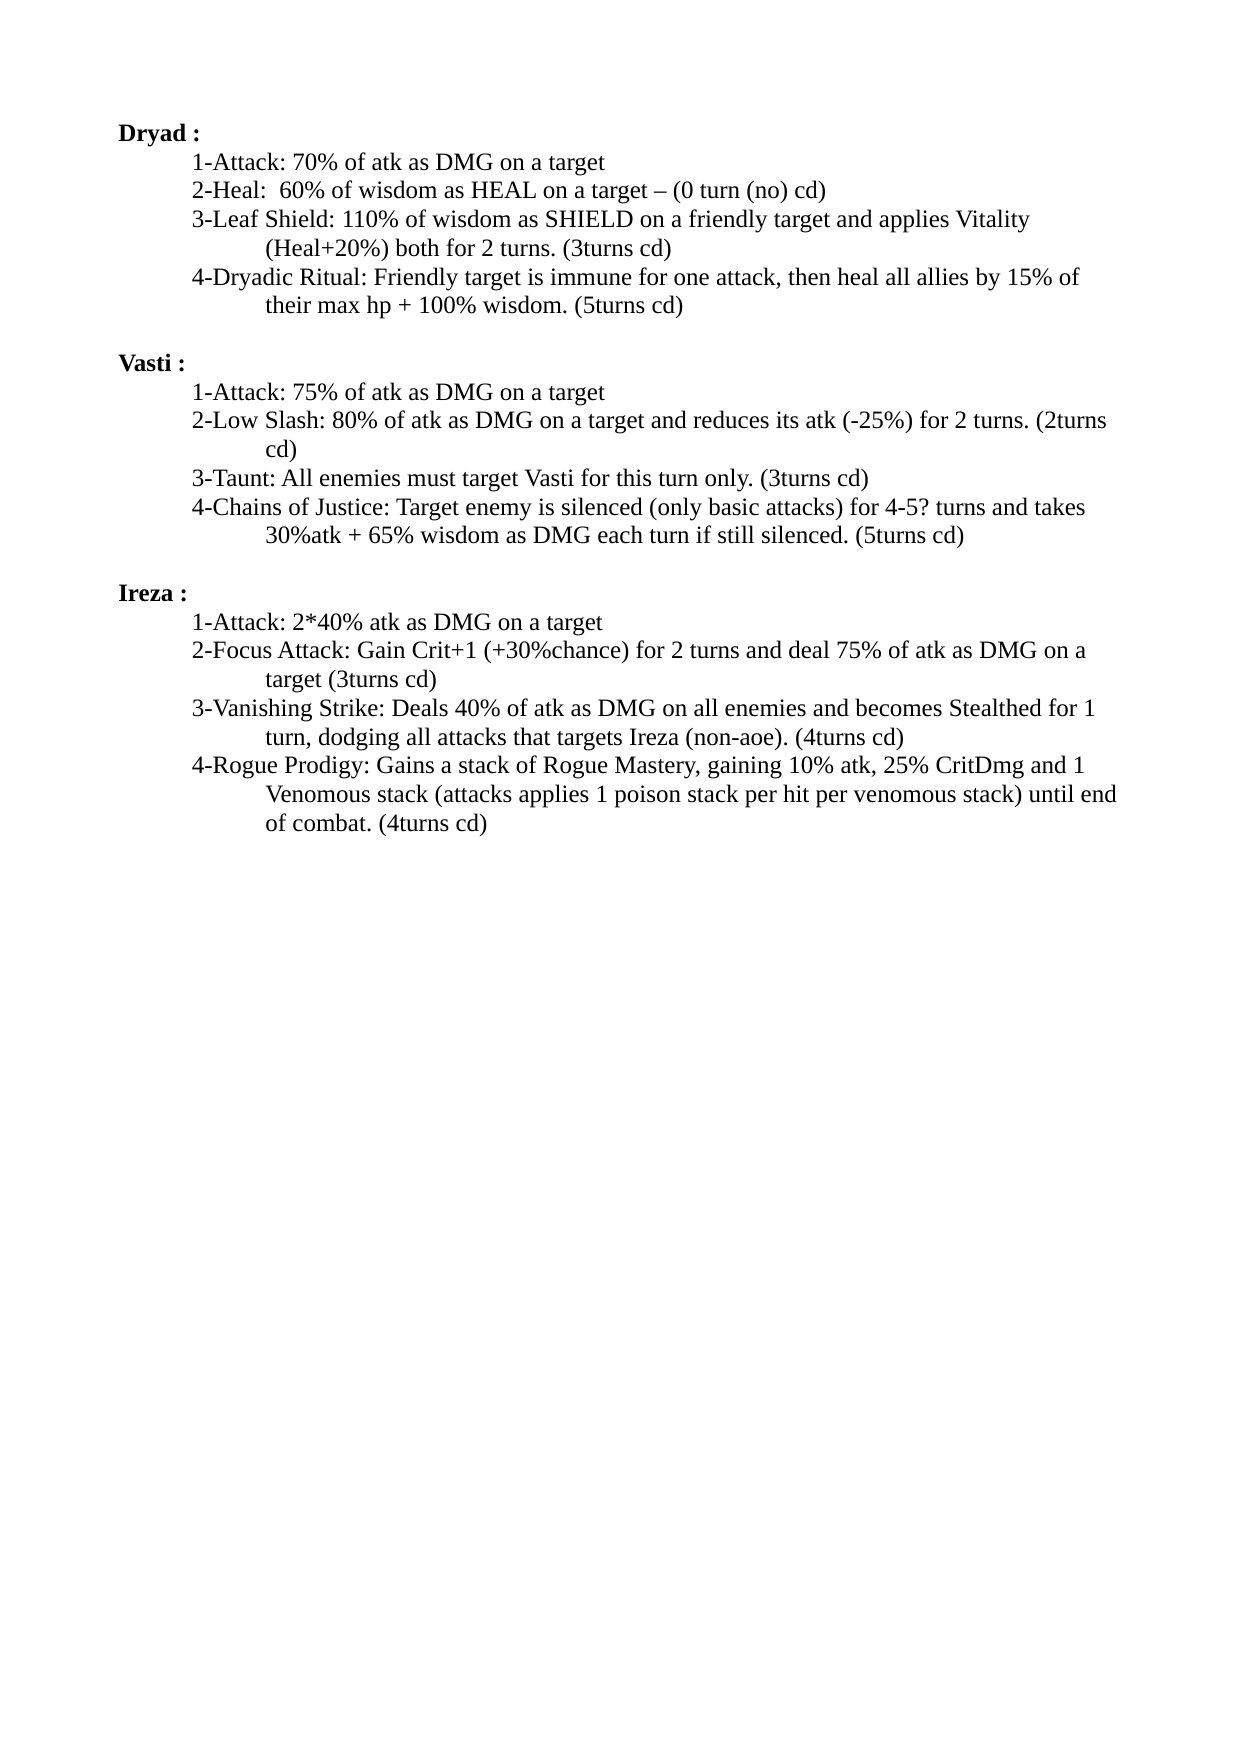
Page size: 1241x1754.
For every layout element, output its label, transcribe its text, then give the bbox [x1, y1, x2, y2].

text 2-Heal: 60% of wisdom as HEAL on a target – (0 turn (no) cd) [118, 176, 1122, 204]
text 4-Rogue Prodigy: Gains a stack of Rogue Mastery, gaining 10% atk, 25% CritDmg and 1 Venomous stack (attacks applies 1 poison stack per hit per venomous stack) until end of combat. (4turns cd) [118, 751, 1122, 837]
text Vasti : [118, 348, 1122, 377]
text 3-Taunt: All enemies must target Vasti for this turn only. (3turns cd) [118, 463, 1122, 492]
text Dryad : [118, 118, 1122, 147]
text 1-Attack: 75% of atk as DMG on a target [118, 377, 1122, 406]
text 4-Chains of Justice: Target enemy is silenced (only basic attacks) for 4-5? turns and takes 30%atk + 65% wisdom as DMG each turn if still silenced. (5turns cd) [118, 492, 1122, 549]
text 2-Low Slash: 80% of atk as DMG on a target and reduces its atk (-25%) for 2 turns. (2turns cd) [118, 406, 1122, 463]
text 3-Vanishing Strike: Deals 40% of atk as DMG on all enemies and becomes Stealthed for 1 turn, dodging all attacks that targets Ireza (non-aoe). (4turns cd) [118, 693, 1122, 751]
text Ireza : [118, 578, 1122, 607]
text 1-Attack: 70% of atk as DMG on a target [118, 147, 1122, 176]
text 2-Focus Attack: Gain Crit+1 (+30%chance) for 2 turns and deal 75% of atk as DMG on a target (3turns cd) [118, 636, 1122, 693]
text 3-Leaf Shield: 110% of wisdom as SHIELD on a friendly target and applies Vitality (Heal+20%) both for 2 turns. (3turns cd) [118, 204, 1122, 262]
text 4-Dryadic Ritual: Friendly target is immune for one attack, then heal all allies by 15% of their max hp + 100% wisdom. (5turns cd) [118, 262, 1122, 319]
text 1-Attack: 2*40% atk as DMG on a target [118, 607, 1122, 636]
